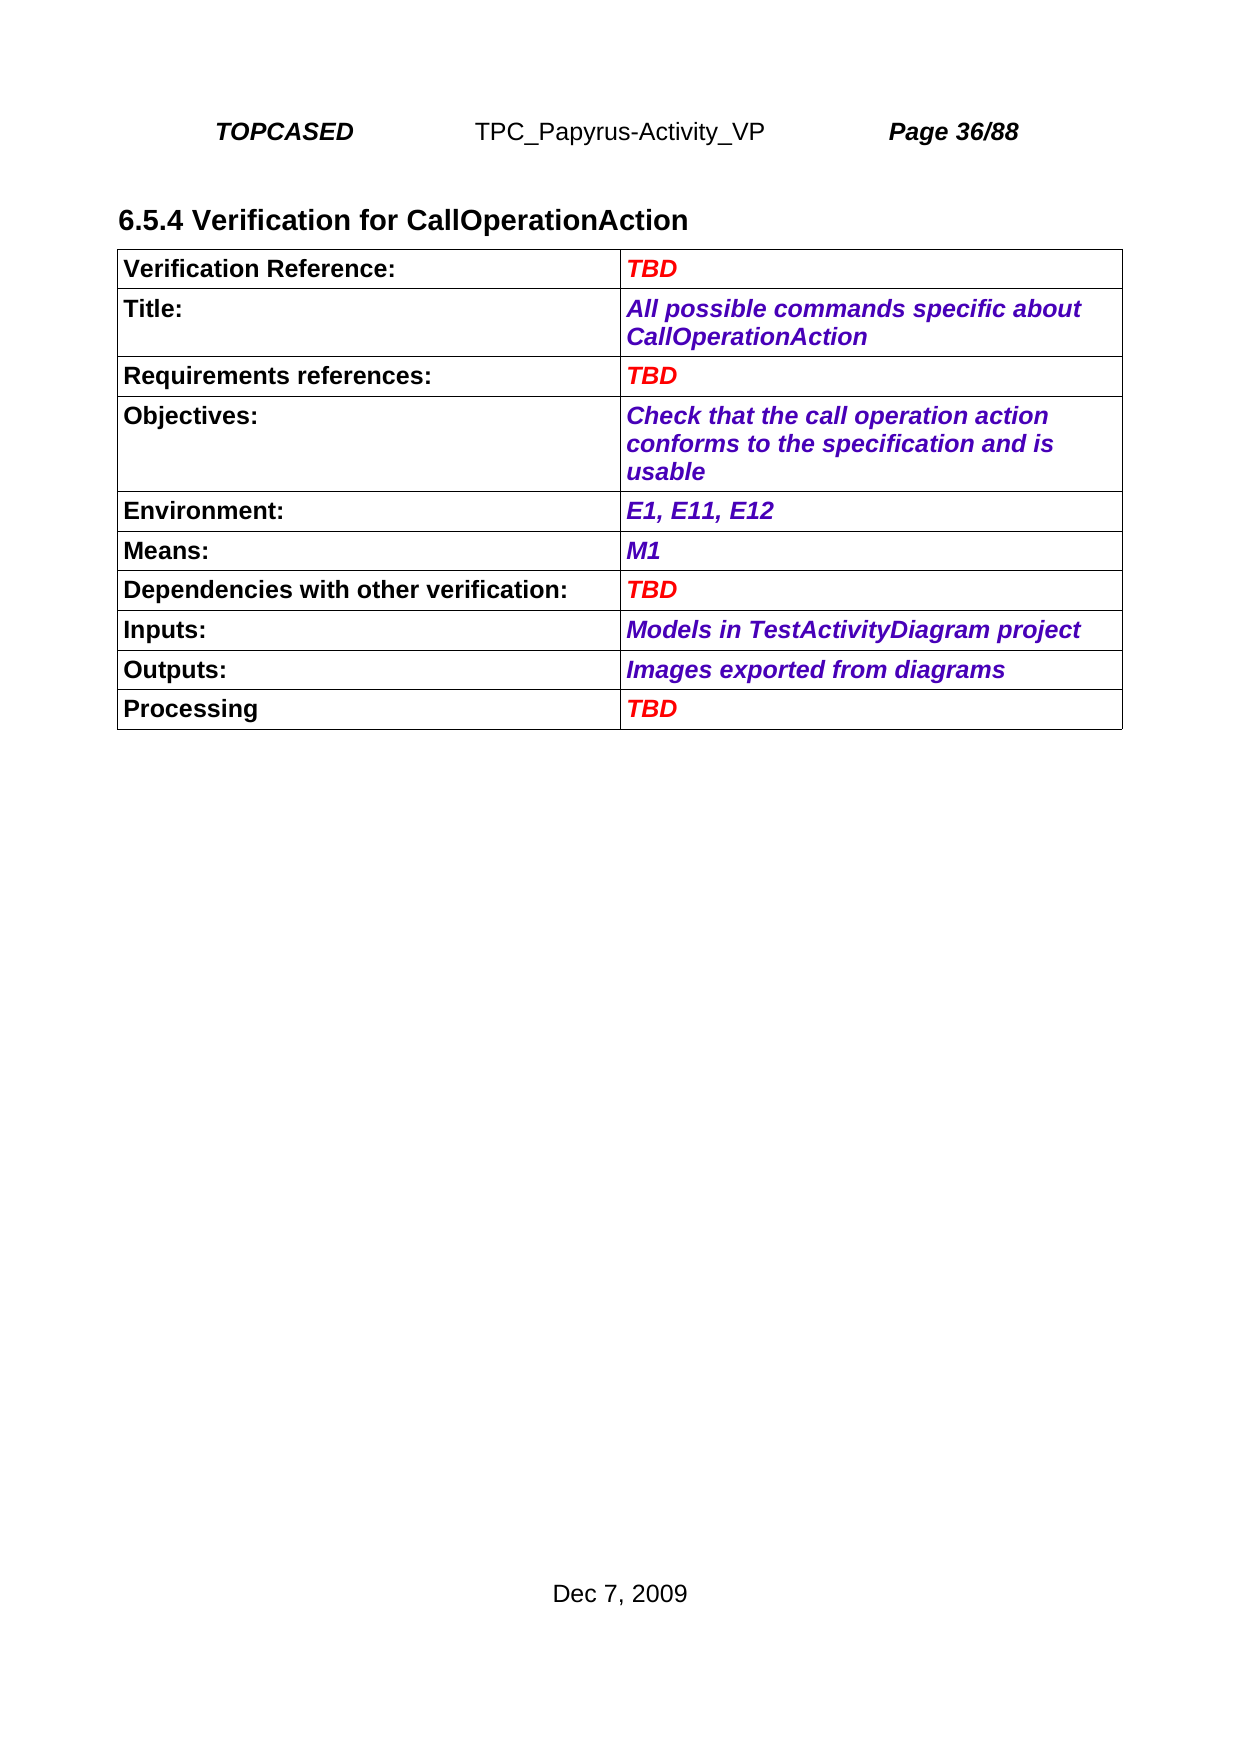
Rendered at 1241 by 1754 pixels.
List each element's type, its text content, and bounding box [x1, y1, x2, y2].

table_cell TBD [621, 357, 1122, 396]
table_cell M1 [621, 532, 1122, 570]
table_cell Outputs: [118, 651, 620, 689]
table_cell Means: [118, 532, 620, 570]
table_cell Processing [118, 690, 620, 729]
table_cell Requirements references: [118, 357, 620, 396]
table_cell Title: [118, 289, 620, 356]
table_cell TBD [621, 571, 1122, 610]
table_cell E1, E11, E12 [621, 492, 1122, 531]
subtitle Verification for CallOperationAction [118, 204, 1122, 236]
table_cell Images exported from diagrams [621, 651, 1122, 689]
table_header Verification Reference: [118, 250, 620, 288]
table_cell Models in TestActivityDiagram project [621, 611, 1122, 650]
table_cell All possible commands specific about CallOperationAction [621, 289, 1122, 356]
table_cell Check that the call operation action conforms to the specification and is usable [621, 397, 1122, 491]
table_cell Dependencies with other verification: [118, 571, 620, 610]
table_header TBD [621, 250, 1122, 288]
table_cell Environment: [118, 492, 620, 531]
table_cell Inputs: [118, 611, 620, 650]
table_cell TBD [621, 690, 1122, 729]
table_cell Objectives: [118, 397, 620, 491]
